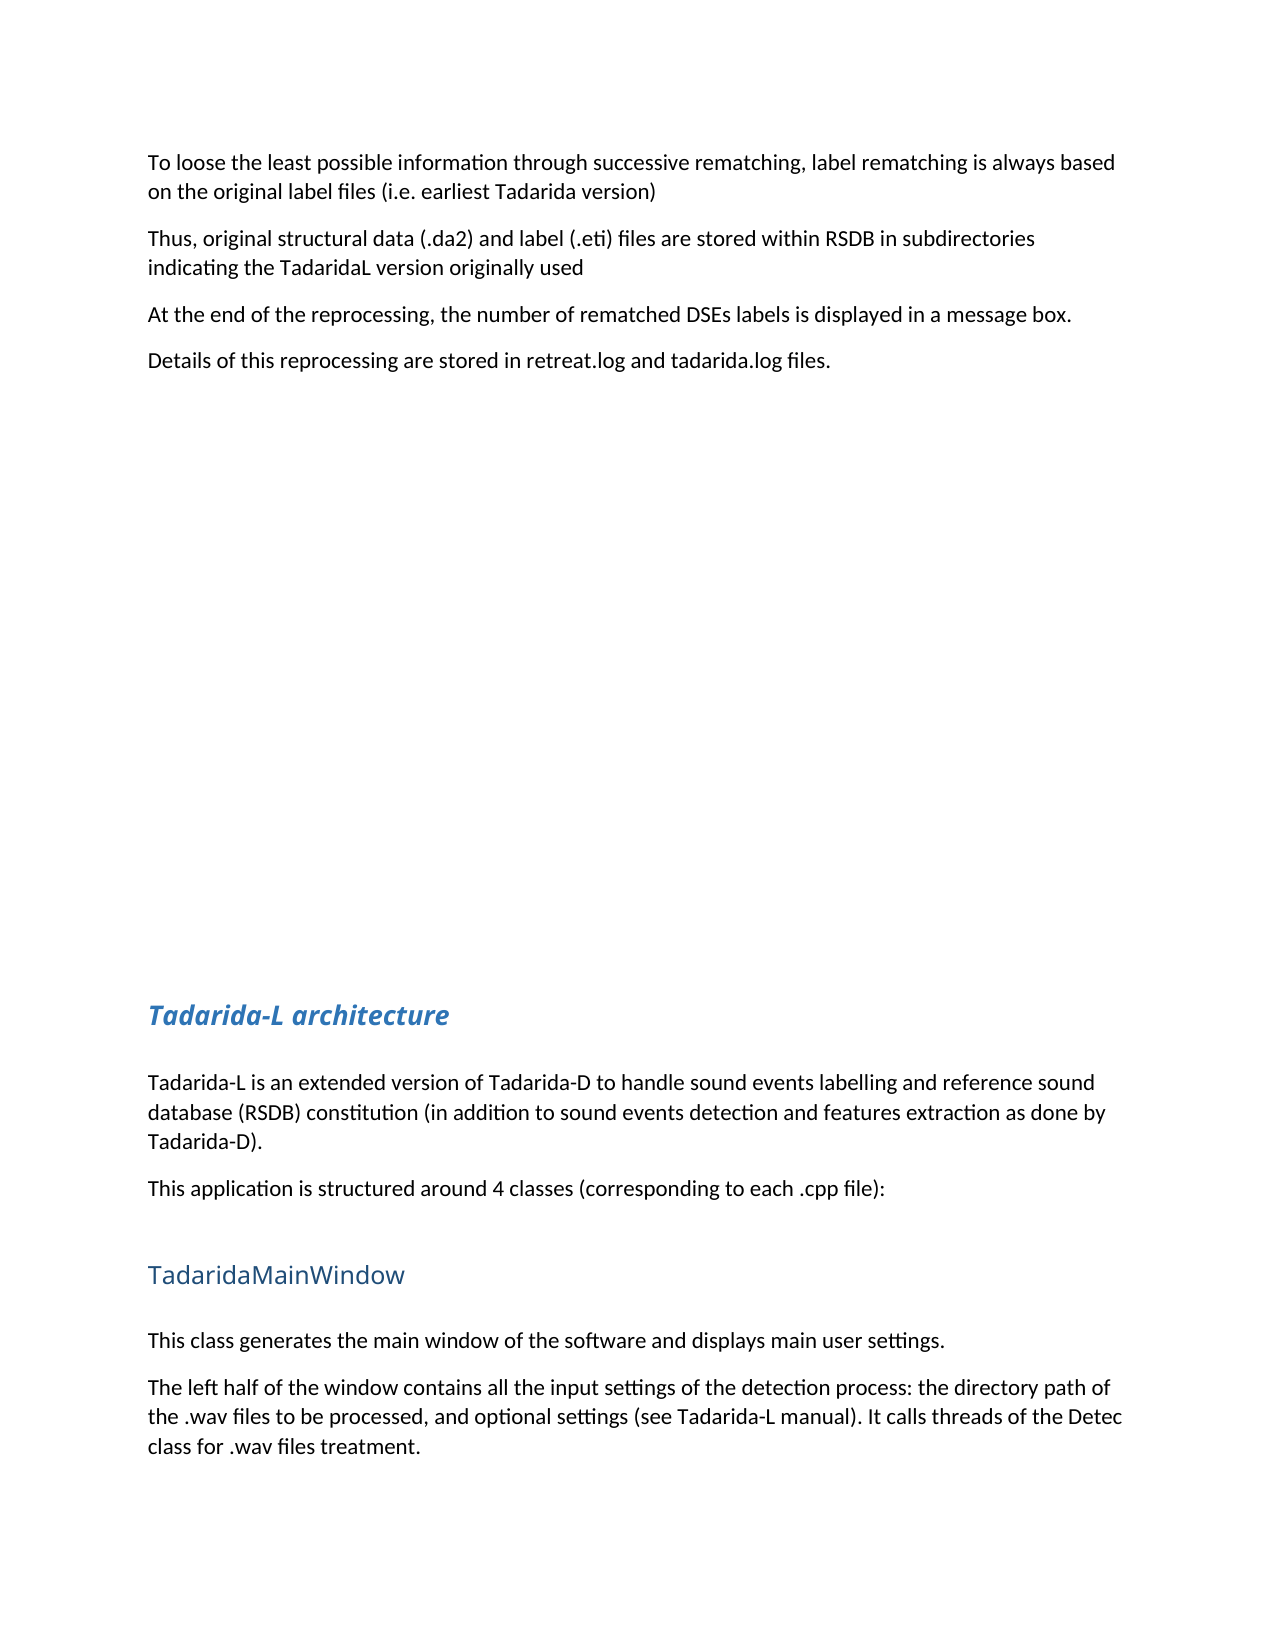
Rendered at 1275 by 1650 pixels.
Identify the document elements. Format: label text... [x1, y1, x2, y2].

subtitle TadaridaMainWindow [148, 1257, 1127, 1291]
text At the end of the reprocessing, the number of rematched DSEs labels is displayed in a message box. [148, 300, 1127, 328]
text Thus, original structural data (.da2) and label (.eti) files are stored within RSDB in subdirectories indicating the TadaridaL version originally used [148, 224, 1127, 281]
text The left half of the window contains all the input settings of the detection process: the directory path of the .wav files to be processed, and optional settings (see Tadarida-L manual). It calls threads of the Detec class for .wav files treatment. [148, 1373, 1127, 1460]
text This class generates the main window of the software and displays main user settings. [148, 1326, 1127, 1354]
text To loose the least possible information through successive rematching, label rematching is always based on the original label files (i.e. earliest Tadarida version) [148, 148, 1127, 205]
text Details of this reprocessing are stored in retreat.log and tadarida.log files. [148, 346, 1127, 374]
text This application is structured around 4 classes (corresponding to each .cpp file): [148, 1174, 1127, 1202]
text Tadarida-L is an extended version of Tadarida-D to handle sound events labelling and reference sound database (RSDB) constitution (in addition to sound events detection and features extraction as done by Tadarida-D). [148, 1068, 1127, 1156]
subtitle Tadarida-L architecture [148, 996, 1127, 1033]
